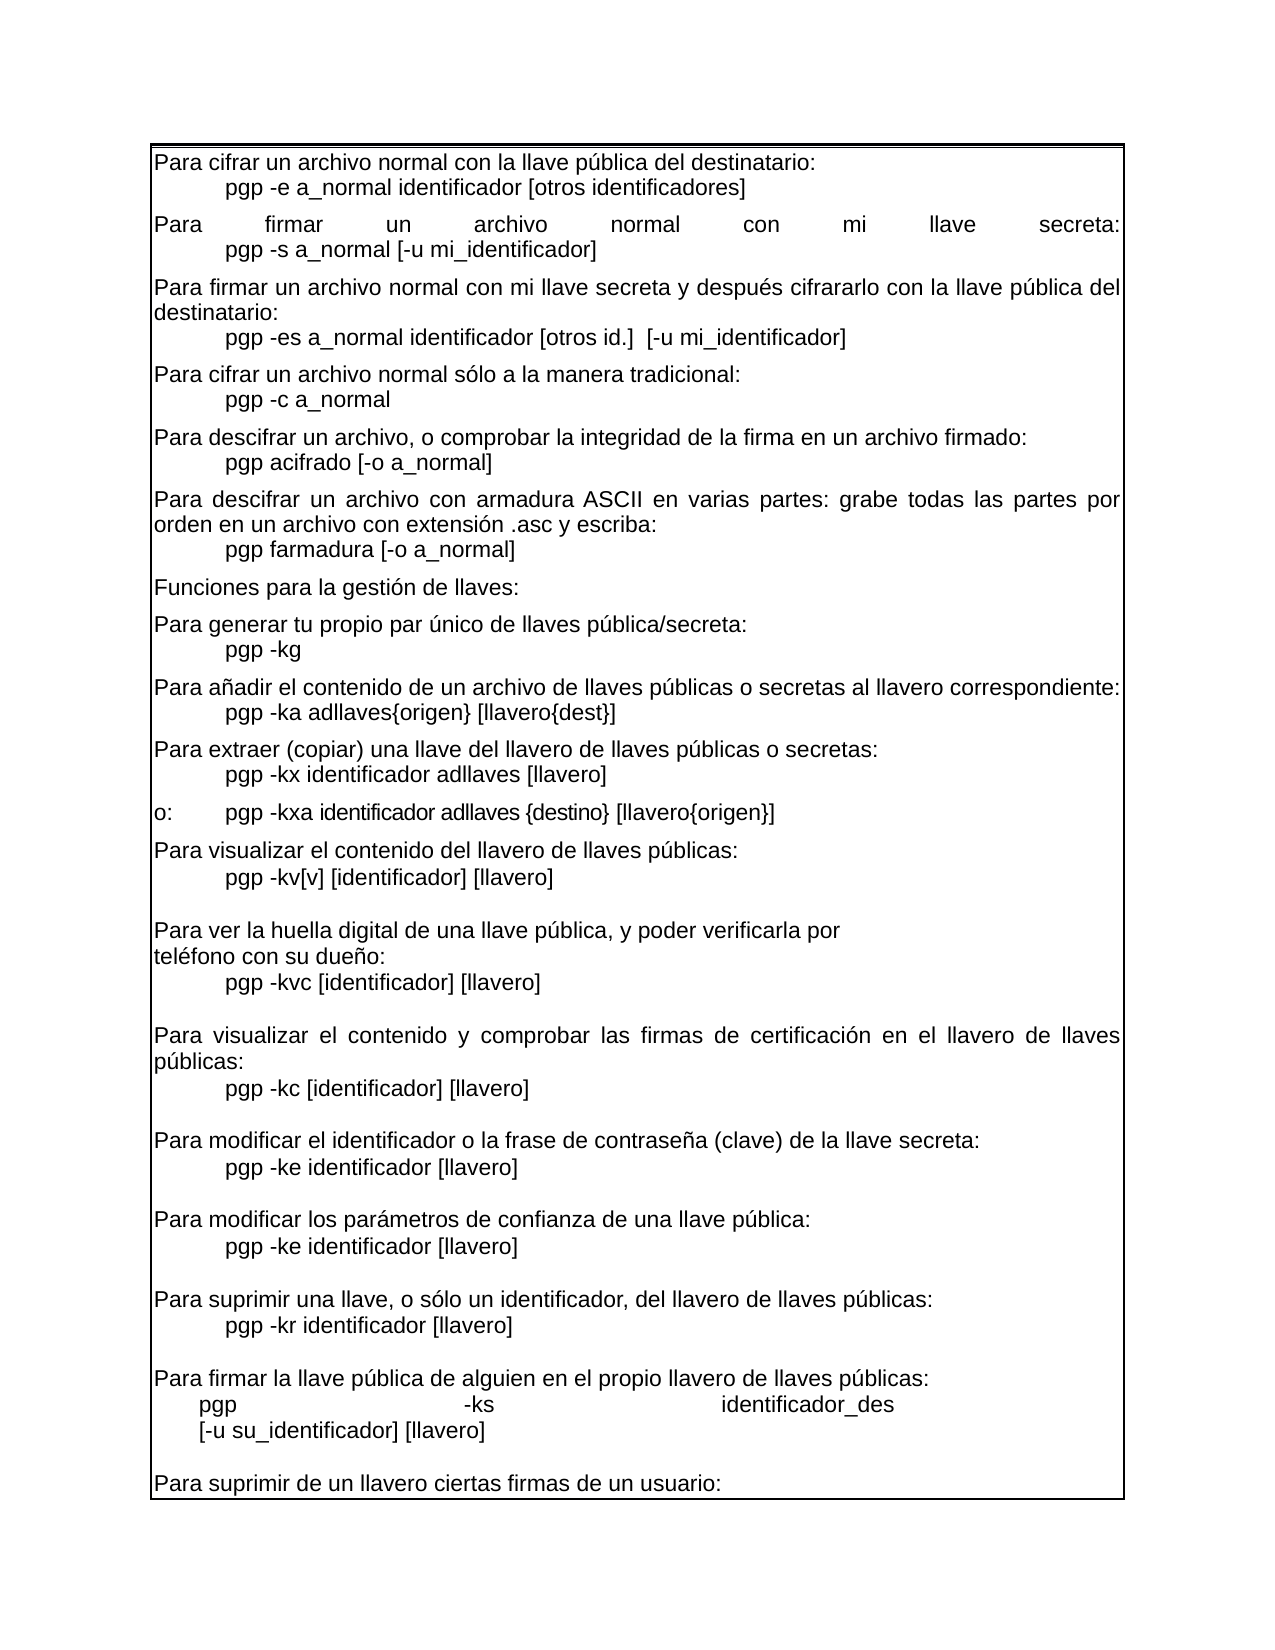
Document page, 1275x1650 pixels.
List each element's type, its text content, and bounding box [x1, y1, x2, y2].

text teléfono con su dueño: [152, 939, 1123, 966]
text Para modificar los parámetros de confianza de una llave pública: [152, 1203, 1123, 1229]
text Para ver la huella digital de una llave pública, y poder verificarla por [152, 913, 1123, 939]
text Para descifrar un archivo, o comprobar la integridad de la firma en un archivo firmado: [152, 421, 1123, 446]
text pgp farmadura [-o a_normal] [152, 534, 1123, 562]
text pgp -c a_normal [152, 384, 1123, 412]
text pgp -kx identificador adllaves [llavero] [152, 759, 1123, 787]
text Funciones para la gestión de llaves: [152, 571, 1123, 600]
text Para firmar la llave pública de alguien en el propio llavero de llaves públicas: [152, 1361, 1123, 1387]
text pgp -kc [identificador] [llavero] [152, 1071, 1123, 1101]
text Para visualizar el contenido del llavero de llaves públicas: [152, 834, 1123, 860]
text pgp -kvc [identificador] [llavero] [152, 966, 1123, 996]
text pgp -ke identificador [llavero] [152, 1229, 1123, 1259]
text Para firmar un archivo normal con mi llave secreta y después cifrararlo con la llave pública del destinatario: [152, 271, 1123, 321]
text Para suprimir de un llavero ciertas firmas de un usuario: [152, 1466, 1123, 1498]
text Para firmar un archivo normal con mi llave secreta: pgp -s a_normal [-u mi_identificador] [152, 209, 1123, 262]
text o: pgp -kxa identificador adllaves {destino} [llavero{origen}] [152, 796, 1123, 825]
text pgp -ka adllaves{origen} [llavero{dest}] [152, 696, 1123, 725]
text Para modificar el identificador o la frase de contraseña (clave) de la llave secreta: [152, 1124, 1123, 1150]
text pgp -kg [152, 634, 1123, 662]
text pgp -ks identificador_des [-u su_identificador] [llavero] [152, 1387, 1123, 1444]
text pgp -es a_normal identificador [otros id.] [-u mi_identificador] [152, 321, 1123, 350]
text Para visualizar el contenido y comprobar las firmas de certificación en el llavero de llaves públicas: [152, 1018, 1123, 1071]
text pgp -kr identificador [llavero] [152, 1308, 1123, 1338]
text pgp -ke identificador [llavero] [152, 1150, 1123, 1180]
text Para añadir el contenido de un archivo de llaves públicas o secretas al llavero correspondiente: [152, 671, 1123, 696]
text Para extraer (copiar) una llave del llavero de llaves públicas o secretas: [152, 734, 1123, 759]
text pgp -e a_normal identificador [otros identificadores] [152, 171, 1123, 200]
text Para cifrar un archivo normal con la llave pública del destinatario: [152, 148, 1123, 171]
text Para descifrar un archivo con armadura ASCII en varias partes: grabe todas las partes por orden en un archivo con extensión .asc y escriba: [152, 484, 1123, 534]
text Para cifrar un archivo normal sólo a la manera tradicional: [152, 359, 1123, 384]
text pgp acifrado [-o a_normal] [152, 446, 1123, 475]
text Para suprimir una llave, o sólo un identificador, del llavero de llaves públicas: [152, 1282, 1123, 1308]
text pgp -kv[v] [identificador] [llavero] [152, 860, 1123, 890]
text Para generar tu propio par único de llaves pública/secreta: [152, 609, 1123, 634]
